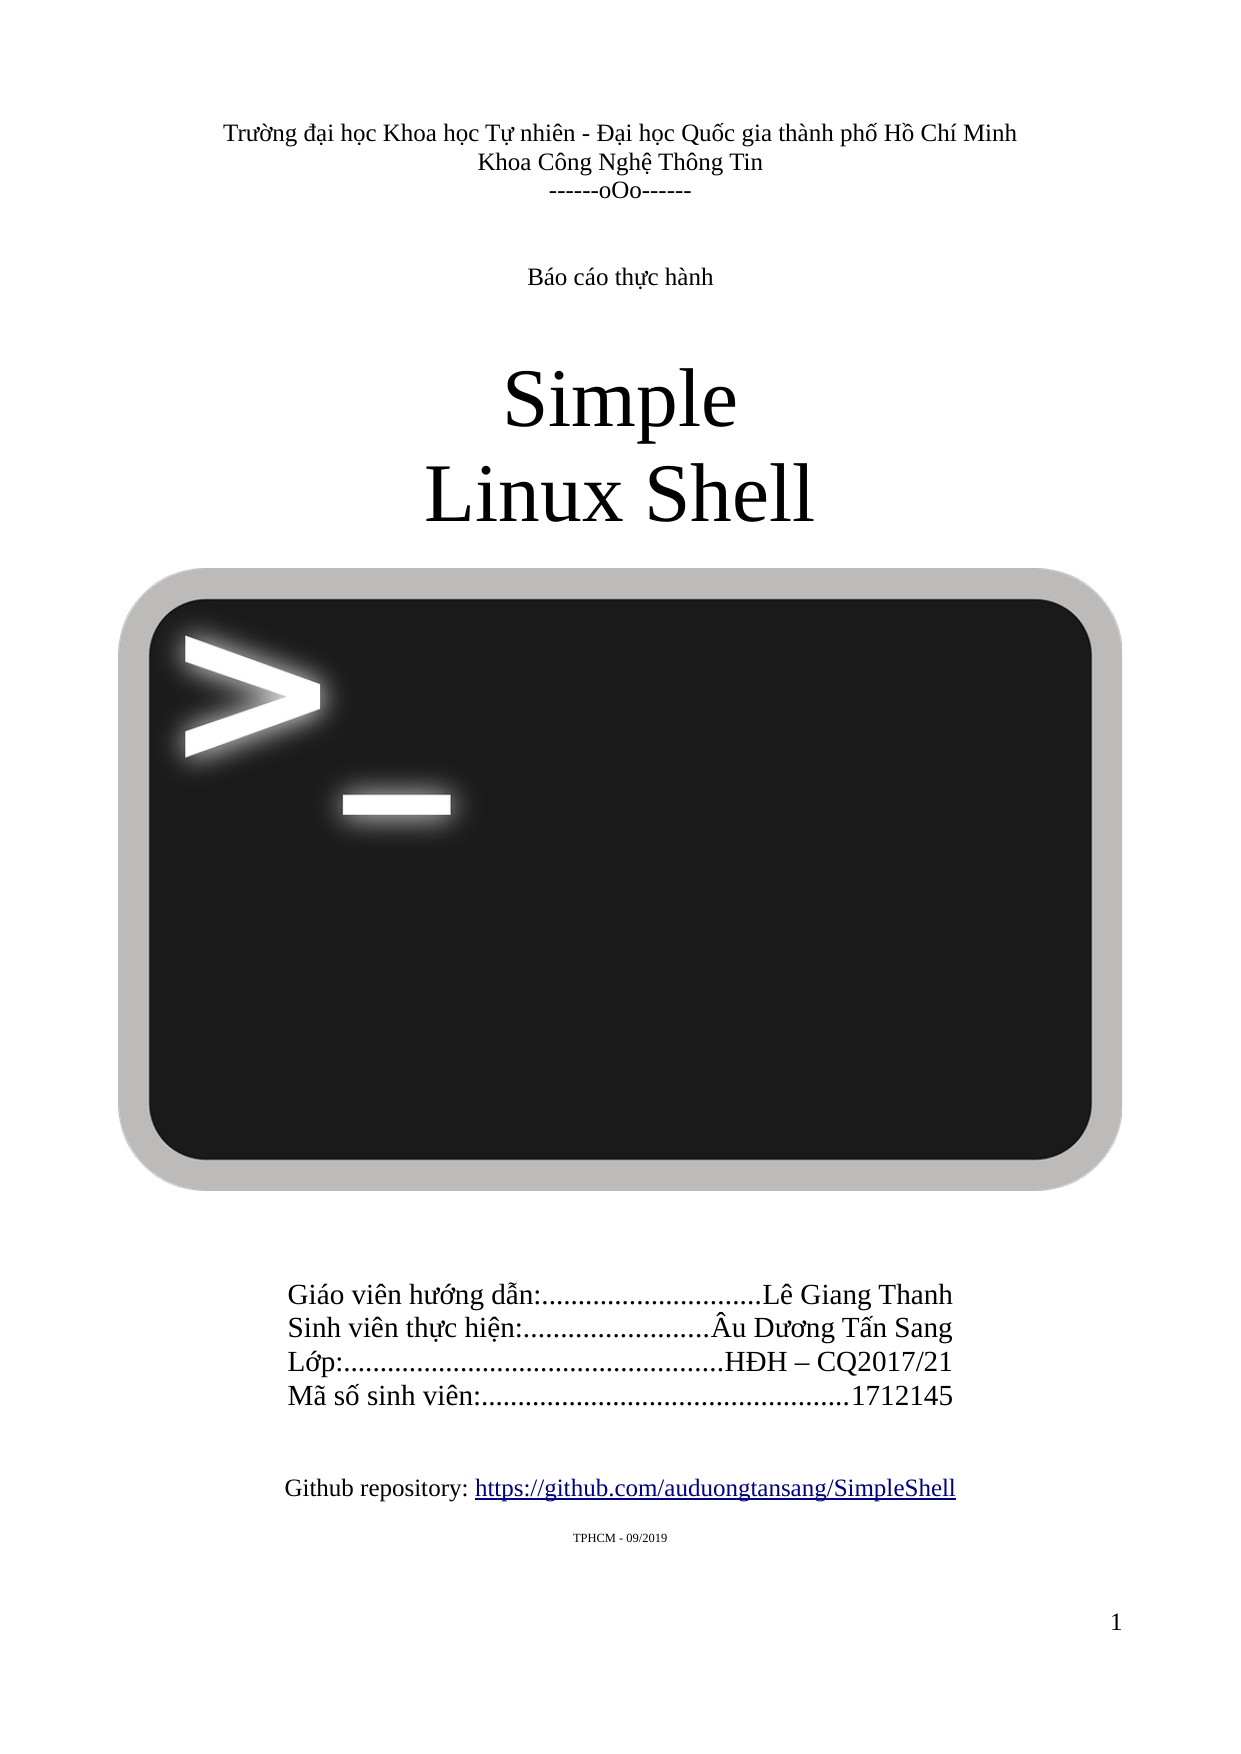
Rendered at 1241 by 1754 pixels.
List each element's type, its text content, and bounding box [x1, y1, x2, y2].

text TPHCM - 09/2019 [118, 1531, 1122, 1545]
text Linux Shell [118, 444, 1122, 540]
text Mã số sinh viên: 1712145 [118, 1378, 1122, 1411]
text Simple [118, 348, 1122, 444]
picture [118, 568, 1123, 1191]
text Báo cáo thực hành [118, 262, 1122, 291]
text Trường đại học Khoa học Tự nhiên - Đại học Quốc gia thành phố Hồ Chí Minh [118, 118, 1122, 147]
text Khoa Công Nghệ Thông Tin [118, 147, 1122, 176]
text Lớp: HĐH – CQ2017/21 [118, 1344, 1122, 1378]
text Github repository: https://github.com/auduongtansang/SimpleShell [118, 1473, 1122, 1502]
text Giáo viên hướng dẫn: Lê Giang Thanh [118, 1277, 1122, 1311]
text Sinh viên thực hiện: Âu Dương Tấn Sang [118, 1311, 1122, 1344]
text ------oOo------ [118, 176, 1122, 204]
